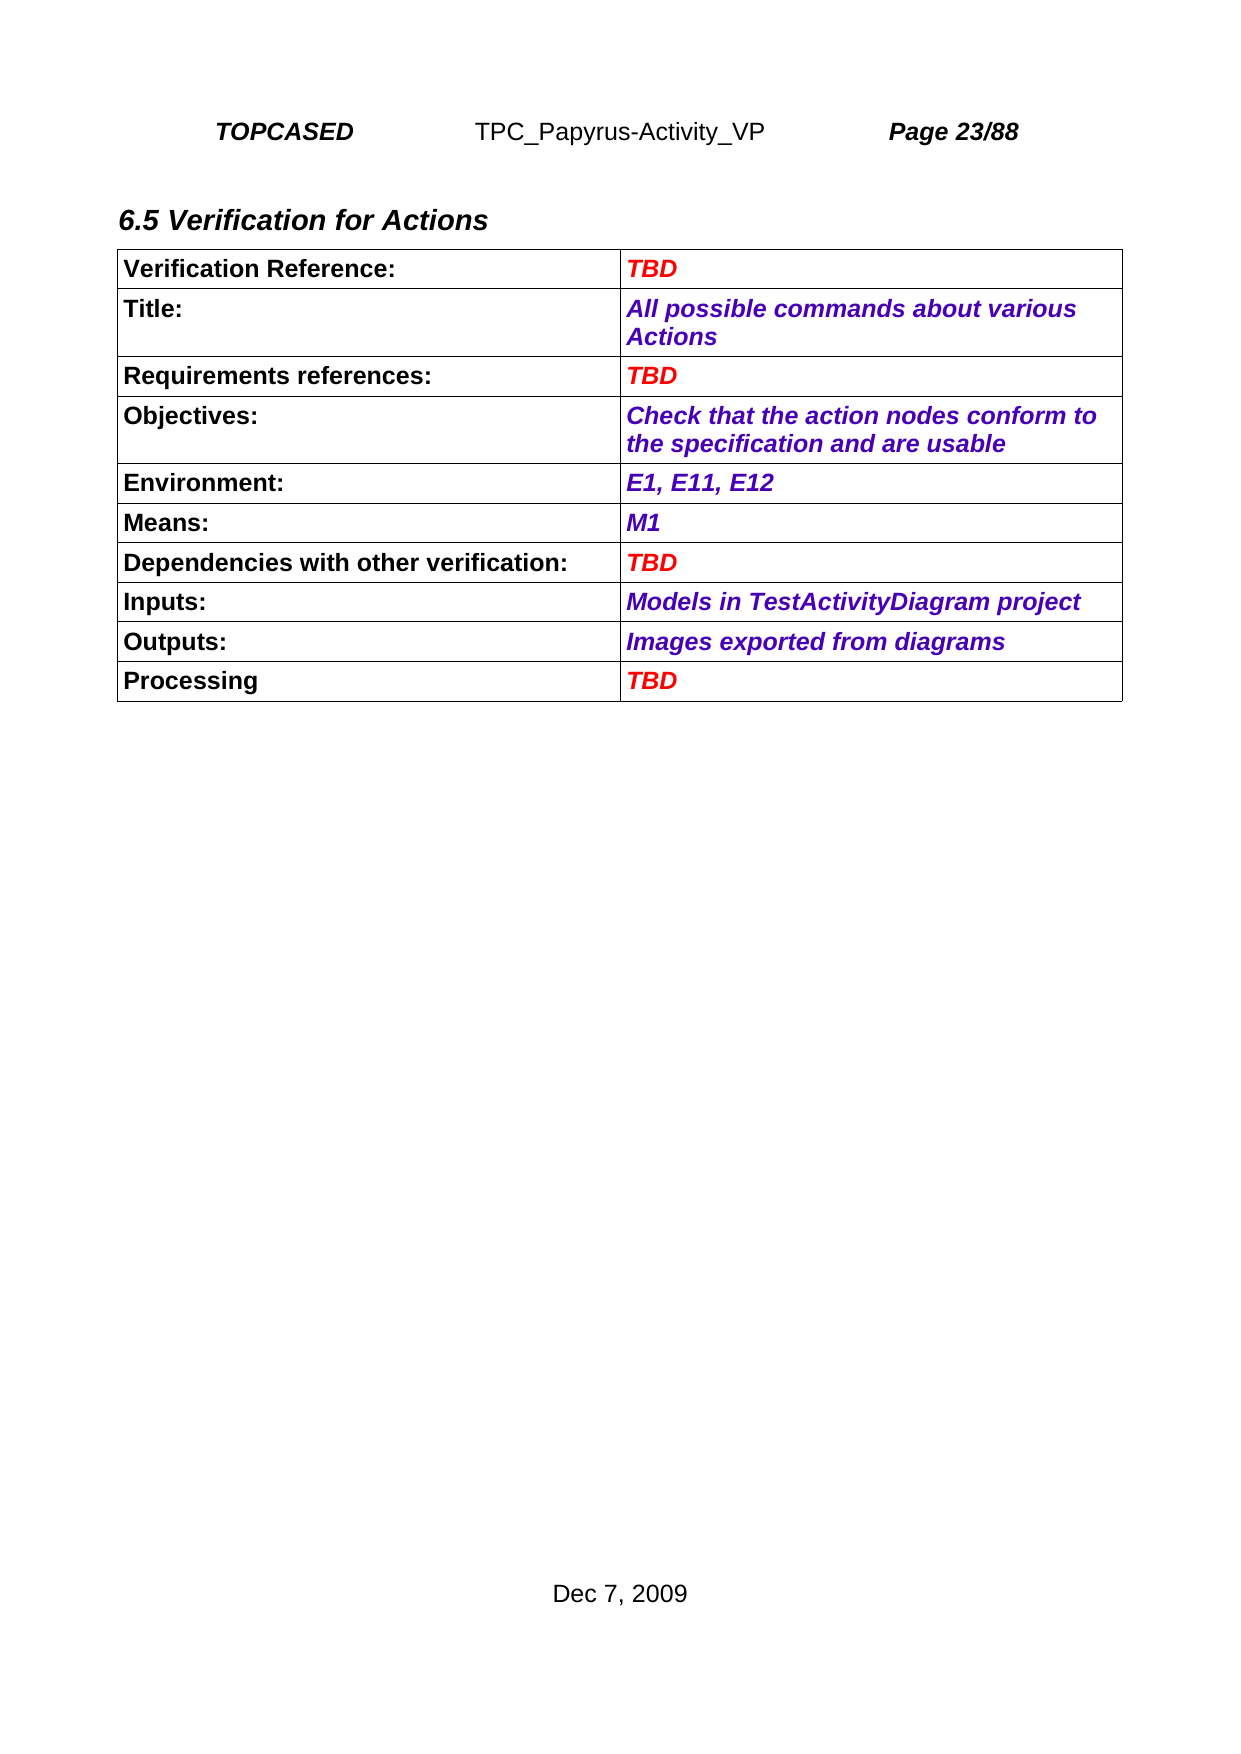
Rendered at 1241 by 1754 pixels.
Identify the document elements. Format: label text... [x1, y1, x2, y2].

table_cell Means: [118, 504, 620, 542]
table_cell All possible commands about various Actions [621, 289, 1122, 356]
table_cell Images exported from diagrams [621, 622, 1122, 661]
table_header TBD [621, 250, 1122, 288]
subtitle Verification for Actions [118, 204, 1122, 236]
table_cell Models in TestActivityDiagram project [621, 583, 1122, 621]
table_header Verification Reference: [118, 250, 620, 288]
table_cell TBD [621, 357, 1122, 396]
table_cell Requirements references: [118, 357, 620, 396]
table_cell TBD [621, 662, 1122, 701]
table_cell E1, E11, E12 [621, 464, 1122, 503]
table_cell TBD [621, 543, 1122, 582]
table_cell Title: [118, 289, 620, 356]
table_cell Outputs: [118, 622, 620, 661]
table_cell Processing [118, 662, 620, 701]
table_cell Environment: [118, 464, 620, 503]
table_cell Check that the action nodes conform to the specification and are usable [621, 397, 1122, 463]
table_cell Dependencies with other verification: [118, 543, 620, 582]
table_cell M1 [621, 504, 1122, 542]
table_cell Inputs: [118, 583, 620, 621]
table_cell Objectives: [118, 397, 620, 463]
